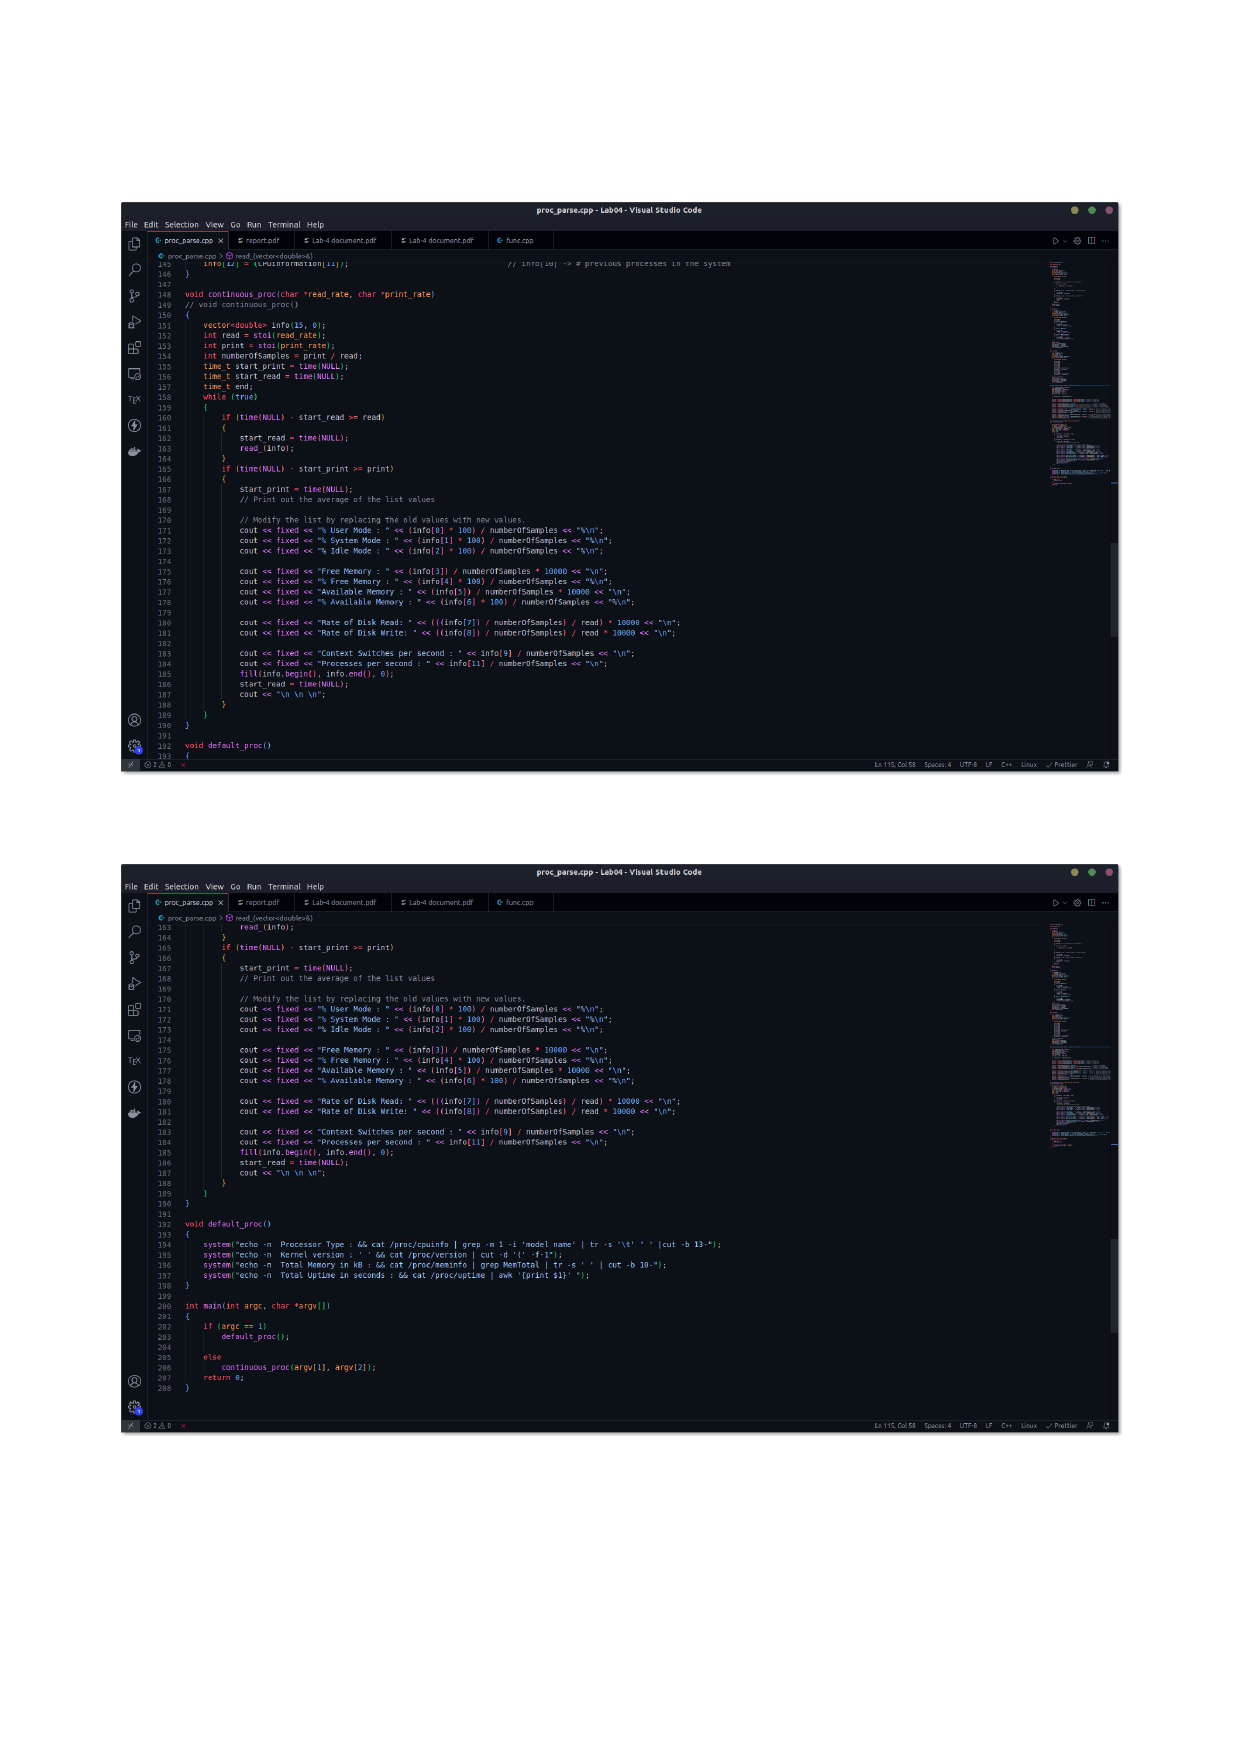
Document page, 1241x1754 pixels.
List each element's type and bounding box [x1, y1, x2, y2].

picture [118, 861, 1123, 1437]
picture [118, 199, 1123, 776]
